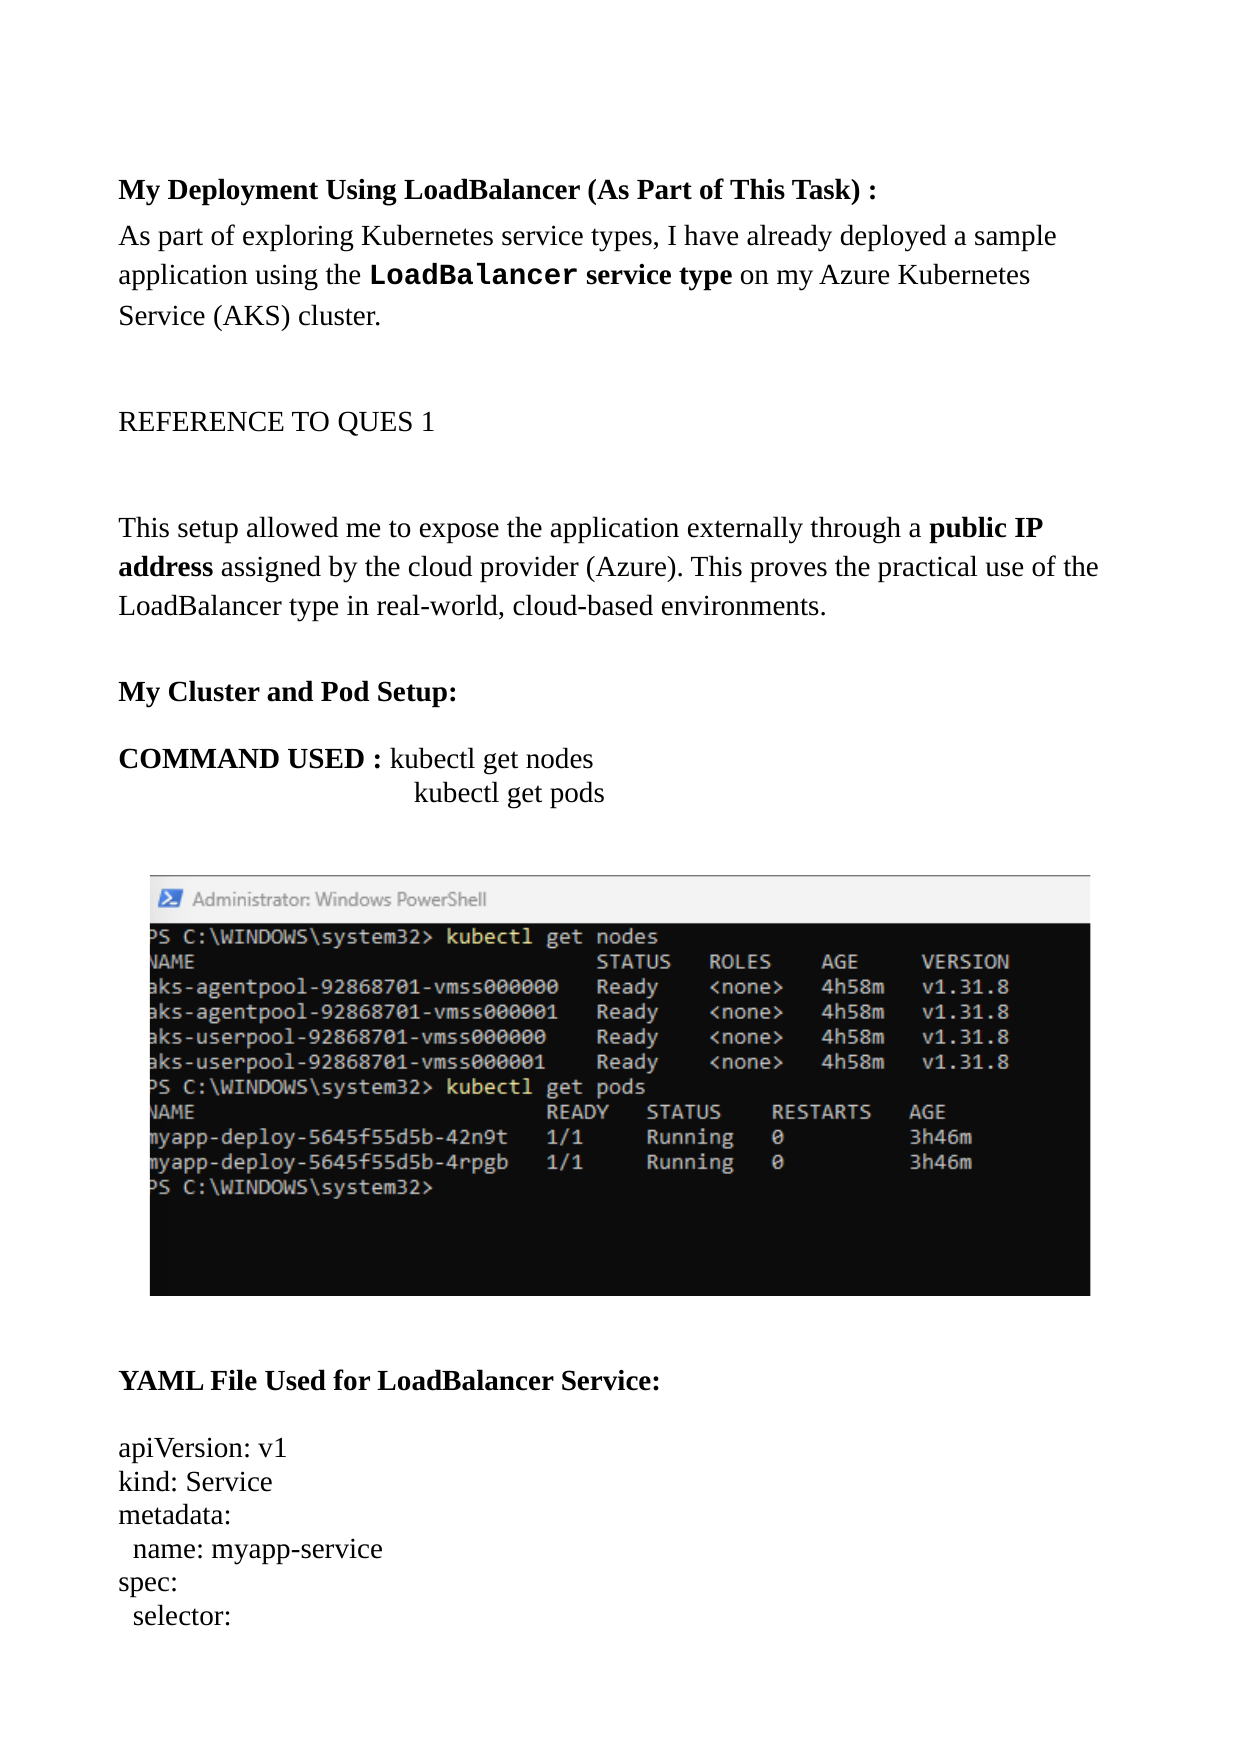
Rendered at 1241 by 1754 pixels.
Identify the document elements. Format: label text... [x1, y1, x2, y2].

text selector: [118, 1598, 1122, 1631]
text spec: [118, 1564, 1122, 1598]
text REFERENCE TO QUES 1 [118, 404, 1122, 438]
text kind: Service [118, 1464, 1122, 1497]
text metadata: [118, 1497, 1122, 1531]
text name: myapp-service [118, 1531, 1122, 1564]
text As part of exploring Kubernetes service types, I have already deployed a sample application using the LoadBalancer service type on my Azure Kubernetes Service (AKS) cluster. [118, 218, 1122, 332]
text YAML File Used for LoadBalancer Service: [118, 1363, 1122, 1397]
text My Cluster and Pod Setup: [118, 674, 1122, 708]
text kubectl get pods [118, 775, 1122, 808]
subtitle My Deployment Using LoadBalancer (As Part of This Task) : [118, 172, 1122, 206]
text This setup allowed me to expose the application externally through a public IP address assigned by the cloud provider (Azure). This proves the practical use of the LoadBalancer type in real-world, cloud-based environments. [118, 511, 1122, 621]
text apiVersion: v1 [118, 1430, 1122, 1464]
picture [149, 875, 1091, 1296]
text COMMAND USED : kubectl get nodes [118, 741, 1122, 775]
